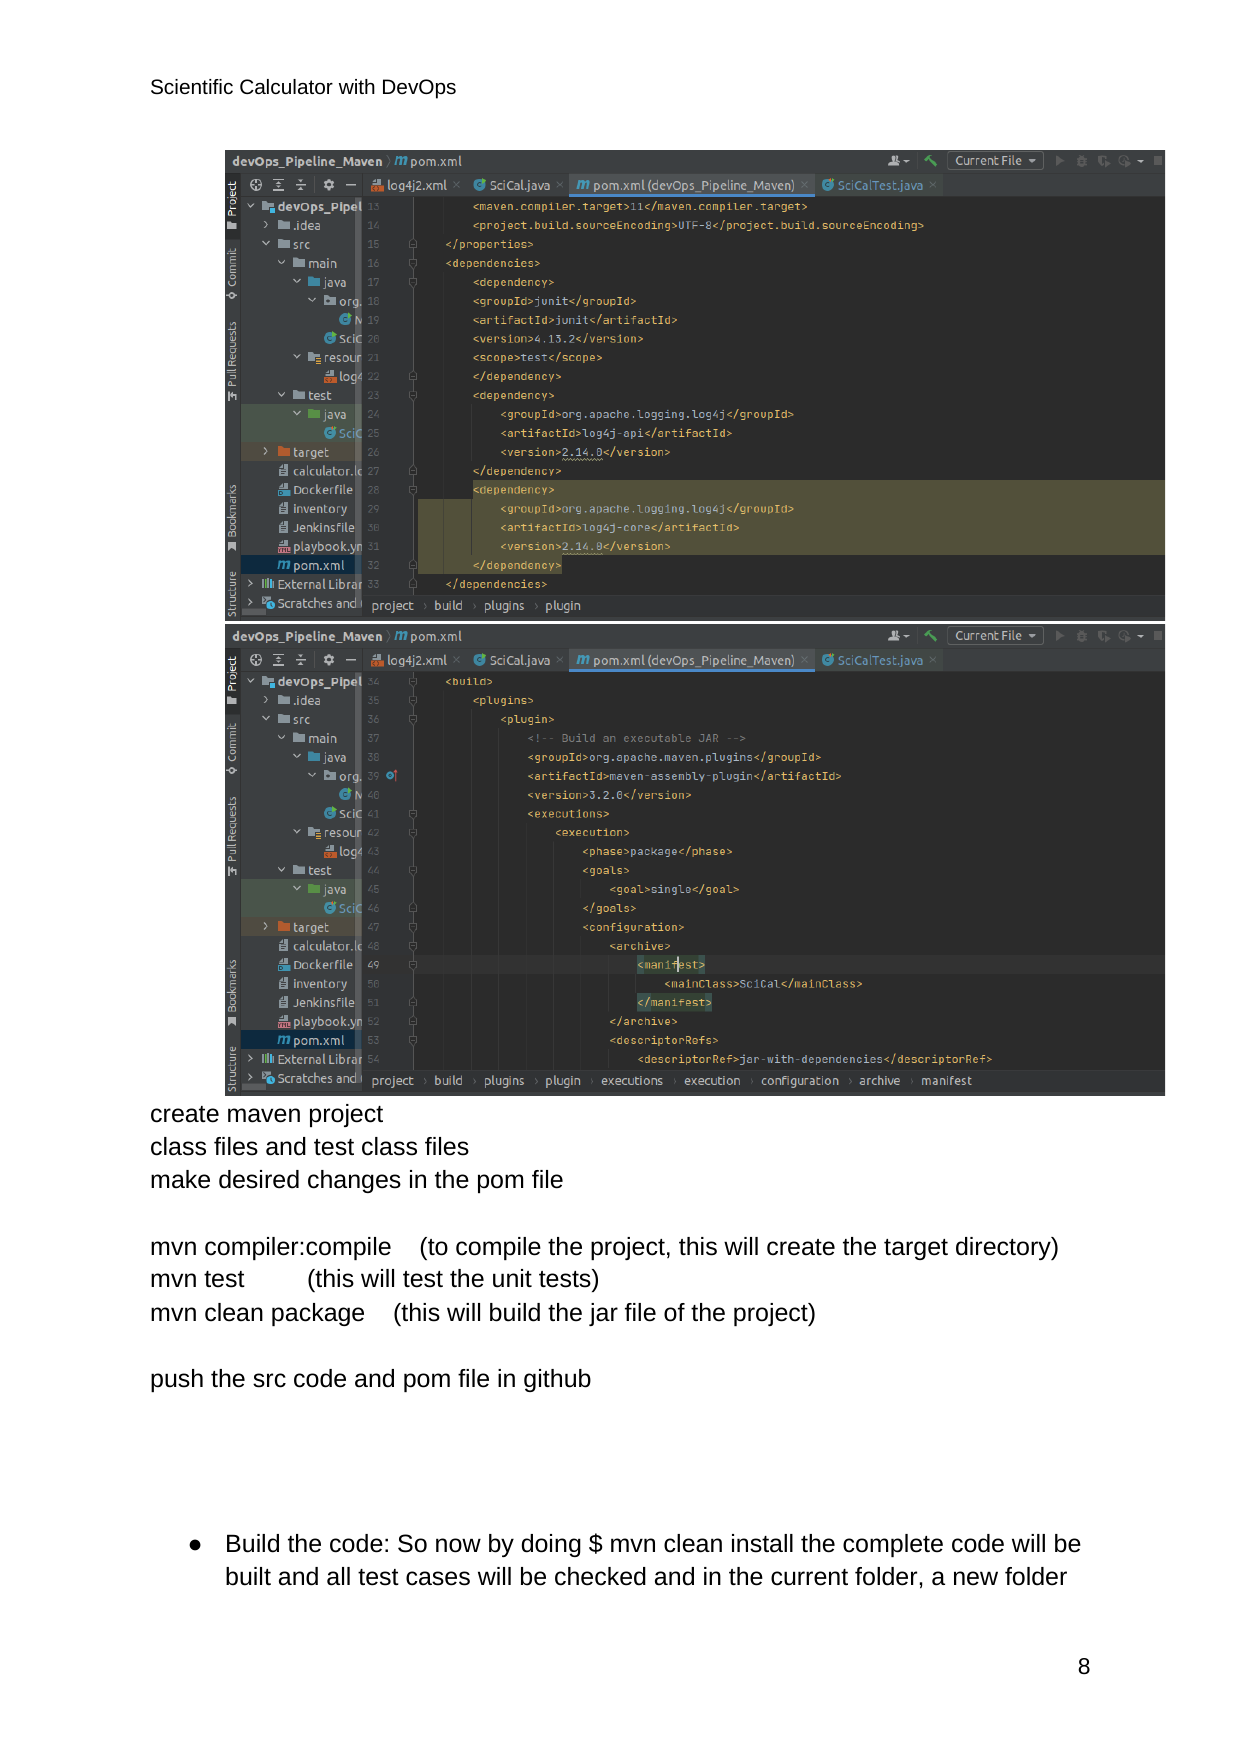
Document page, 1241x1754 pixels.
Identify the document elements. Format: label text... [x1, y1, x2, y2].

list Build the code: So now by doing $ mvn clean install the complete code will be built and all test cases will be checked and in the current folder, a new folder [187, 1529, 1090, 1590]
text make desired changes in the pom file [150, 1165, 1090, 1194]
text mvn clean package (this will build the jar file of the project) [150, 1297, 1090, 1326]
picture [225, 624, 1166, 1096]
picture [225, 150, 1166, 621]
text mvn compiler:compile (to compile the project, this will create the target directory) [150, 1231, 1090, 1260]
text mvn test (this will test the unit tests) [150, 1264, 1090, 1293]
text push the src code and pom file in github [150, 1363, 1090, 1392]
text create maven project [150, 1099, 1090, 1128]
text class files and test class files [150, 1132, 1090, 1161]
